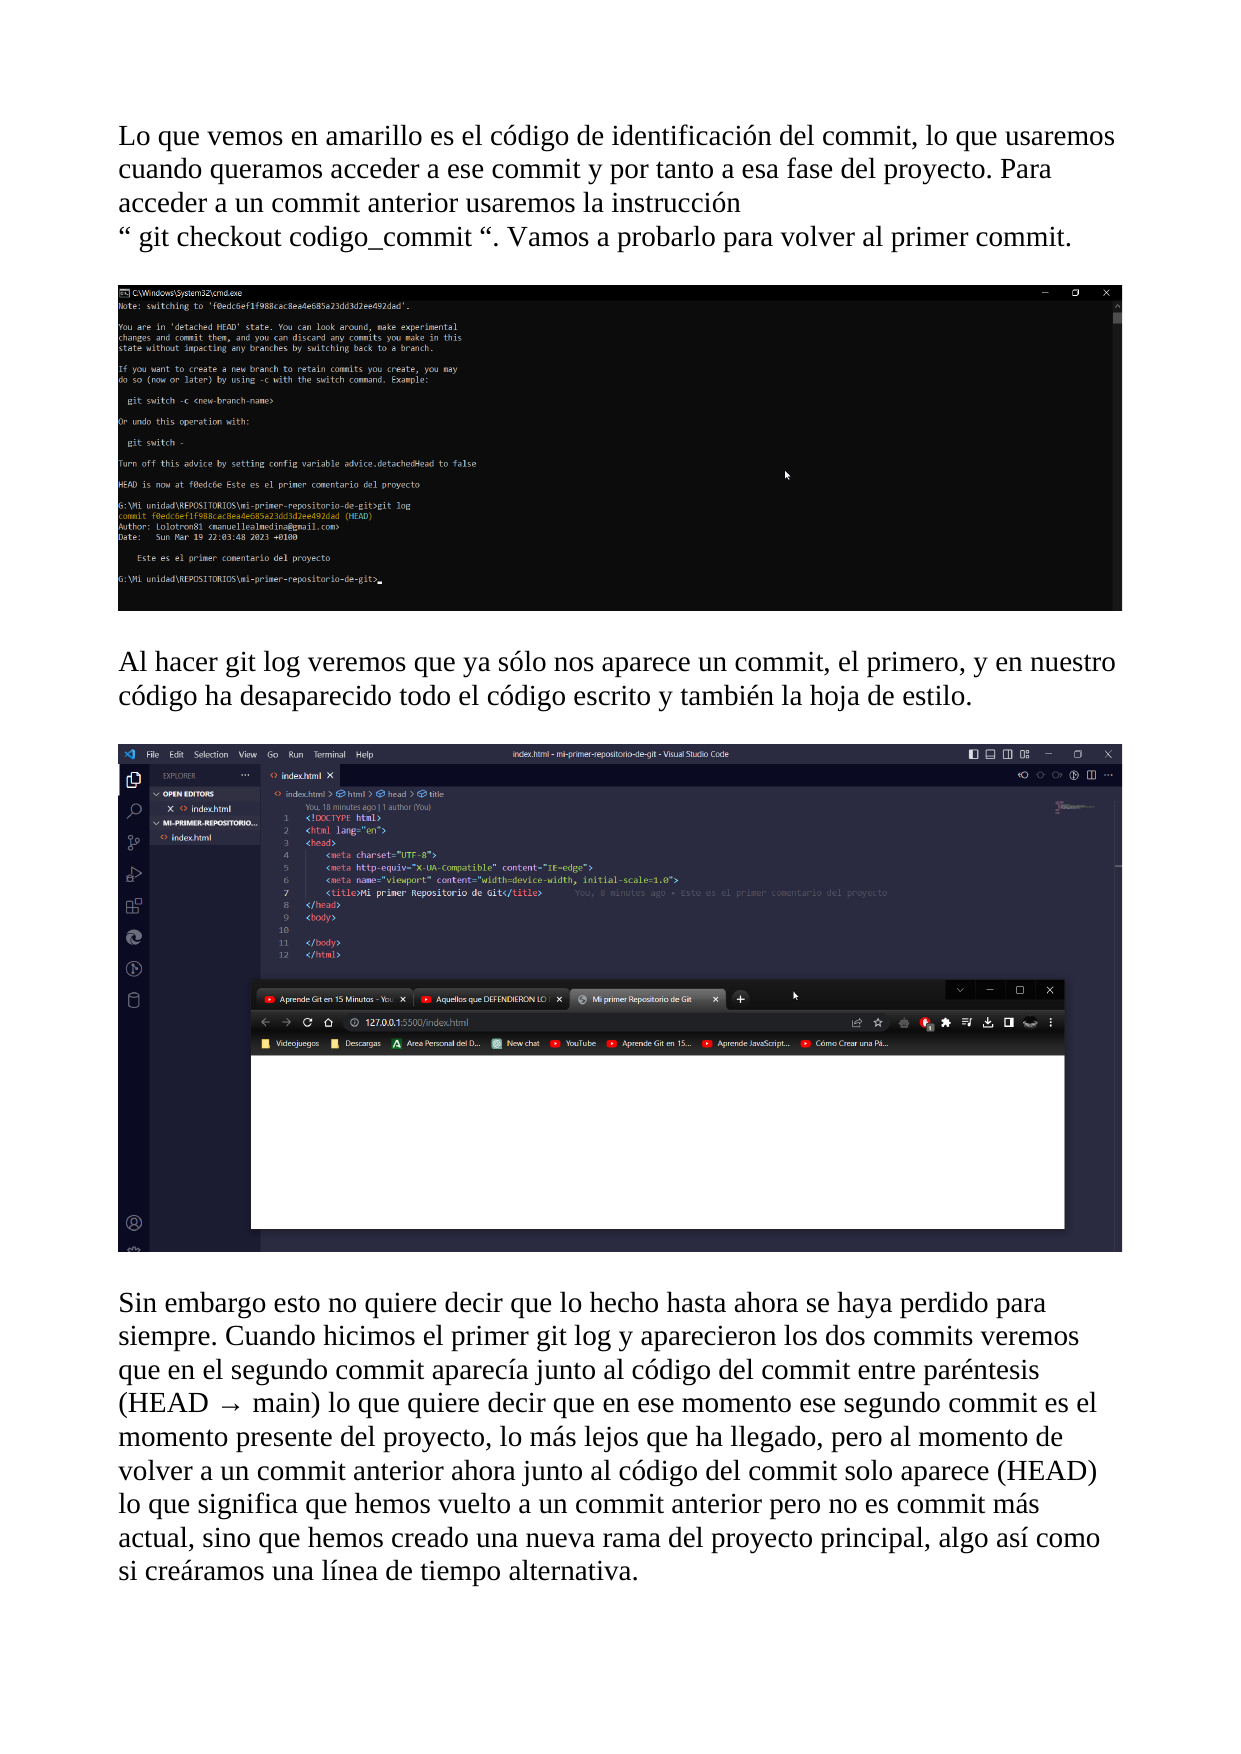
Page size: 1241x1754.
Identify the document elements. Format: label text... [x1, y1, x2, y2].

text “ git checkout codigo_commit “. Vamos a probarlo para volver al primer commit. [118, 219, 1122, 252]
text Al hacer git log veremos que ya sólo nos aparece un commit, el primero, y en nuestro código ha desaparecido todo el código escrito y también la hoja de estilo. [118, 644, 1122, 711]
text (HEAD → main) lo que quiere decir que en ese momento ese segundo commit es el momento presente del proyecto, lo más lejos que ha llegado, pero al momento de volver a un commit anterior ahora junto al código del commit solo aparece (HEAD) lo que significa que hemos vuelto a un commit anterior pero no es commit más actual, sino que hemos creado una nueva rama del proyecto principal, algo así como si creáramos una línea de tiempo alternativa. [118, 1386, 1122, 1587]
text Sin embargo esto no quiere decir que lo hecho hasta ahora se haya perdido para siempre. Cuando hicimos el primer git log y aparecieron los dos commits veremos que en el segundo commit aparecía junto al código del commit entre paréntesis [118, 1285, 1122, 1386]
picture [118, 744, 1123, 1252]
picture [118, 285, 1123, 611]
text Lo que vemos en amarillo es el código de identificación del commit, lo que usaremos cuando queramos acceder a ese commit y por tanto a esa fase del proyecto. Para acceder a un commit anterior usaremos la instrucción [118, 118, 1122, 219]
